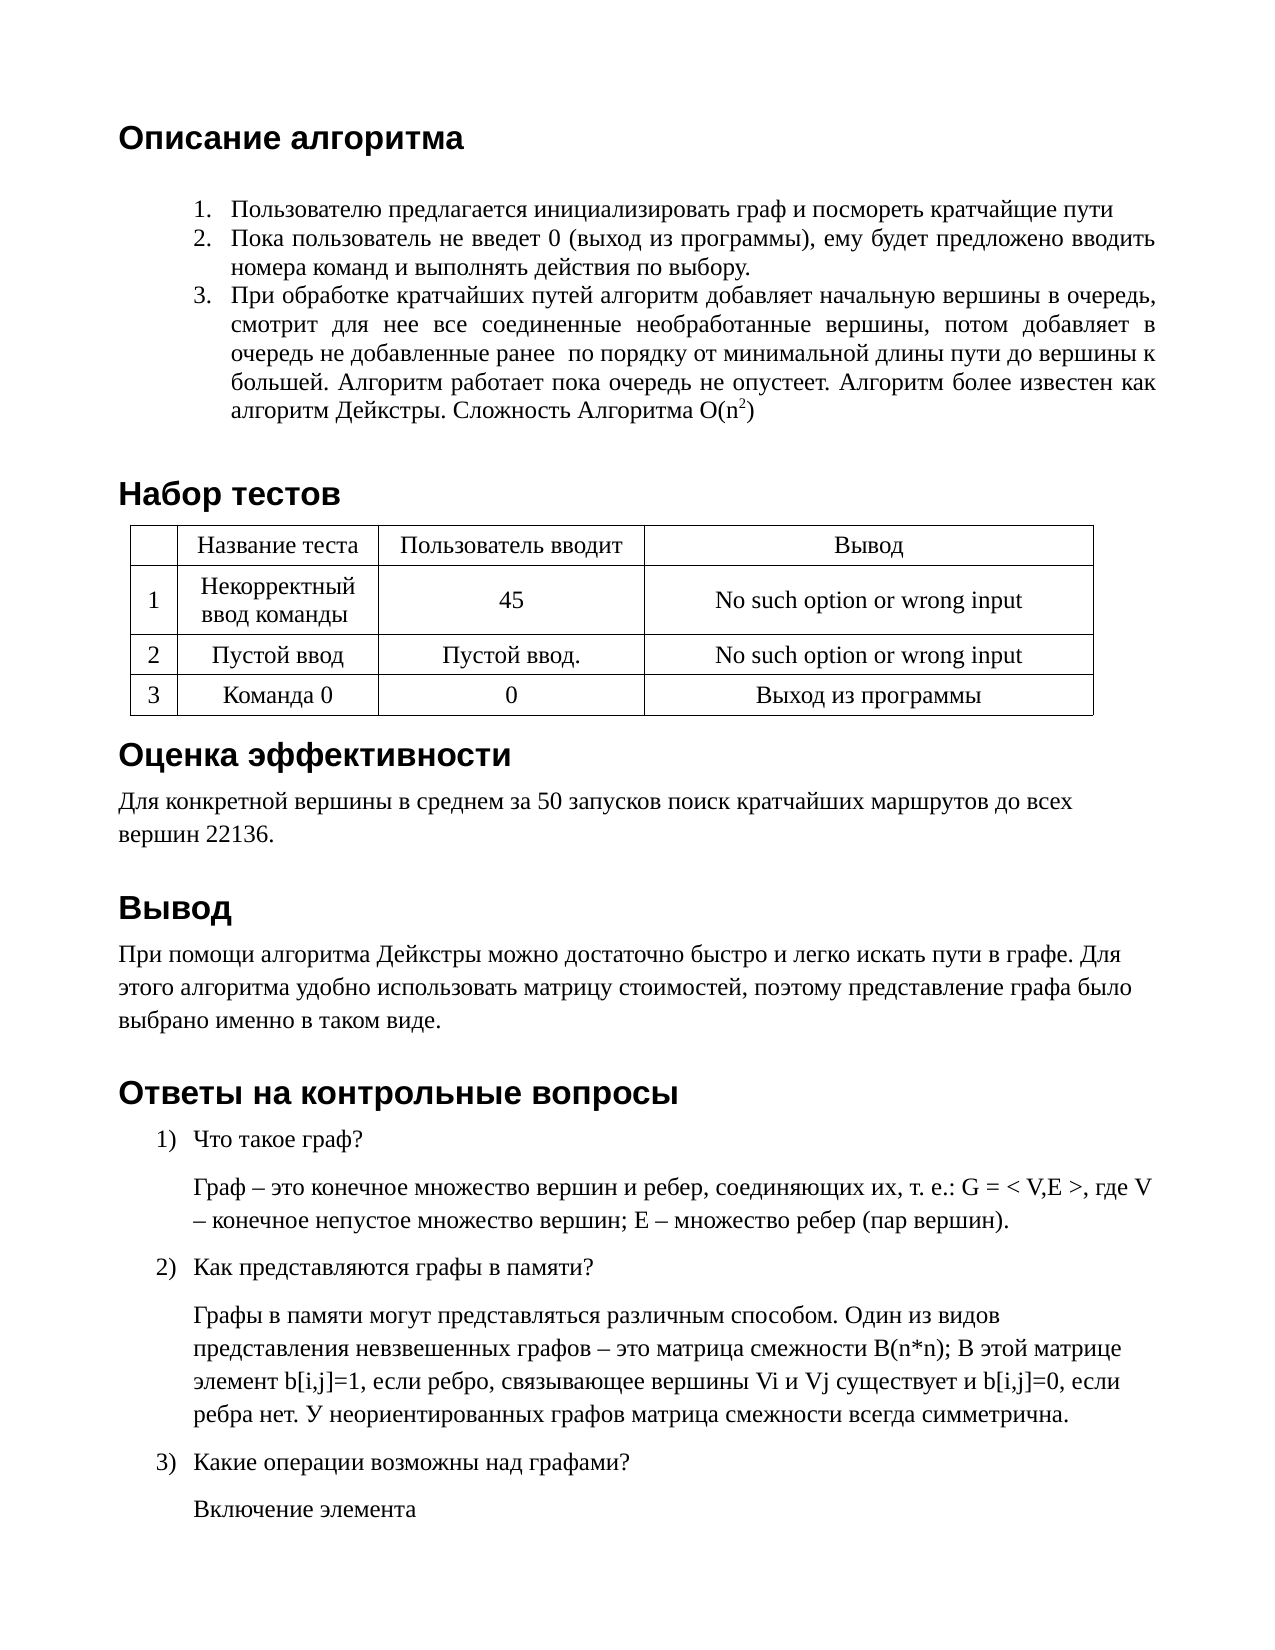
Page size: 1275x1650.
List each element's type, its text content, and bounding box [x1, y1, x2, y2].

subtitle Оценка эффективности [118, 736, 1157, 774]
list Какие операции возможны над графами? [156, 1447, 1157, 1476]
text При помощи алгоритма Дейкстры можно достаточно быстро и легко искать пути в графе. Для этого алгоритма удобно использовать матрицу стоимостей, поэтому представление графа было выбрано именно в таком виде. [118, 939, 1157, 1034]
table_cell Выход из программы [645, 675, 1093, 714]
subtitle Набор тестов [118, 474, 1157, 512]
list Графы в памяти могут представляться различным способом. Один из видов представления невзвешенных графов – это матрица смежности B(n*n); В этой матрице элемент b[i,j]=1, если ребро, связывающее вершины Vi и Vj существует и b[i,j]=0, если ребра нет. У неориентированных графов матрица смежности всегда симметрична. [156, 1300, 1157, 1428]
table_header Название теста [178, 526, 378, 565]
table_cell 1 [131, 566, 177, 634]
table_cell No such option or wrong input [645, 635, 1093, 674]
table_cell 0 [379, 675, 644, 714]
list Что такое граф? [156, 1124, 1157, 1153]
list При обработке кратчайших путей алгоритм добавляет начальную вершины в очередь, смотрит для нее все соединенные необработанные вершины, потом добавляет в очередь не добавленные ранее по порядку от минимальной длины пути до вершины к большей. Алгоритм работает пока очередь не опустеет. Алгоритм более известен как алгоритм Дейкстры. Сложность Алгоритма O(n2) [193, 280, 1157, 424]
table_cell Команда 0 [178, 675, 378, 714]
table_cell 45 [379, 566, 644, 634]
list Как представляются графы в памяти? [156, 1252, 1157, 1281]
list Включение элемента [156, 1494, 1157, 1523]
table_cell 3 [131, 675, 177, 714]
table_cell Пустой ввод. [379, 635, 644, 674]
table_header Пользователь вводит [379, 526, 644, 565]
table_header [131, 526, 177, 565]
table_cell Пустой ввод [178, 635, 378, 674]
table_cell 2 [131, 635, 177, 674]
subtitle Вывод [118, 888, 1157, 926]
list Пользователю предлагается инициализировать граф и посмореть кратчайщие пути [193, 194, 1157, 223]
subtitle Ответы на контрольные вопросы [118, 1073, 1157, 1112]
text Для конкретной вершины в среднем за 50 запусков поиск кратчайших маршрутов до всех вершин 22136. [118, 786, 1157, 848]
table_cell Некорректный ввод команды [178, 566, 378, 634]
table_cell No such option or wrong input [645, 566, 1093, 634]
table_header Вывод [645, 526, 1093, 565]
list Граф – это конечное множество вершин и ребер, соединяющих их, т. е.: G = < V,E >, где V – конечное непустое множество вершин; Е – множество ребер (пар вершин). [156, 1172, 1157, 1234]
list Пока пользователь не введет 0 (выход из программы), ему будет предложено вводить номера команд и выполнять действия по выбору. [193, 223, 1157, 280]
subtitle Описание алгоритма [118, 118, 1157, 157]
